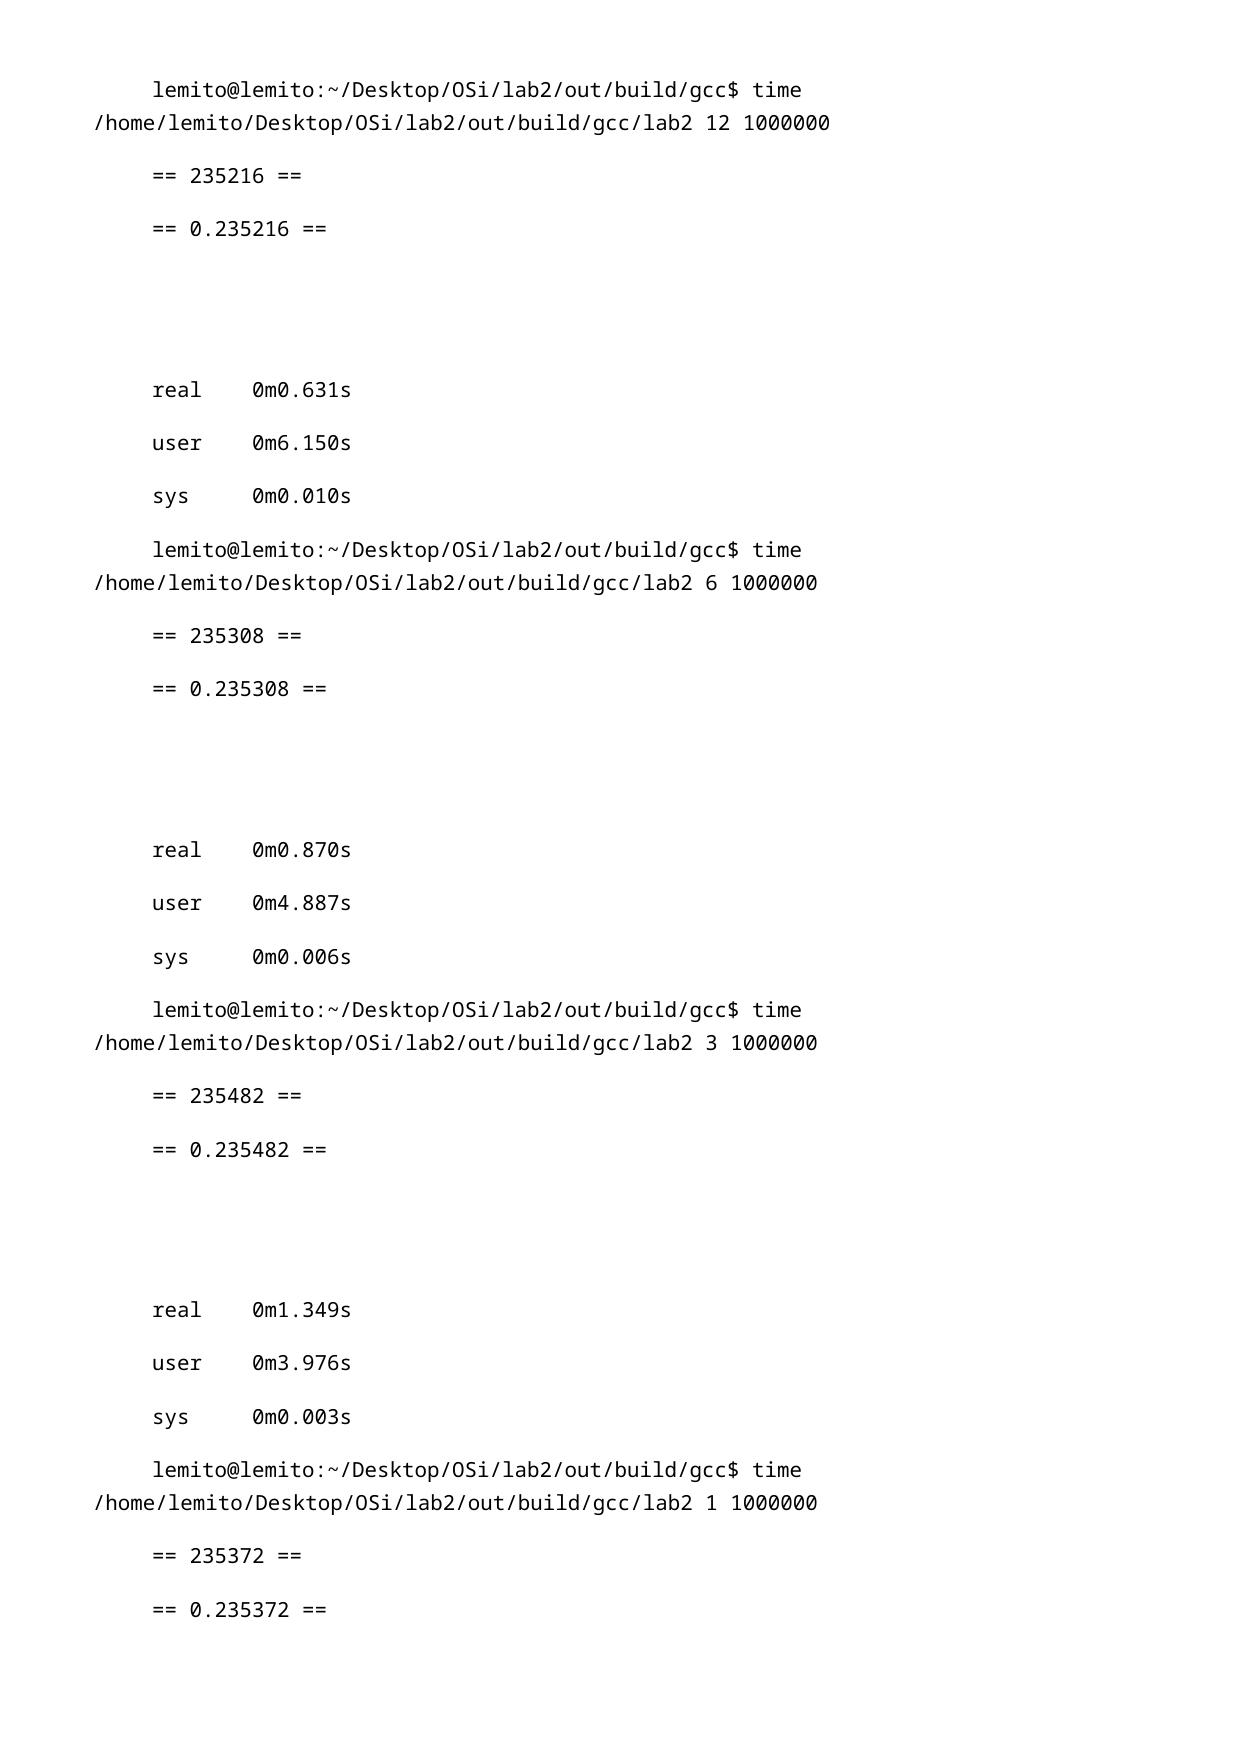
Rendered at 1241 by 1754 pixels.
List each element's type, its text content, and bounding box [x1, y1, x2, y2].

text == 0.235308 == [93, 674, 1147, 703]
text == 235216 == [93, 161, 1147, 189]
text lemito@lemito:~/Desktop/OSi/lab2/out/build/gcc$ time /home/lemito/Desktop/OSi/lab2/out/build/gcc/lab2 1 1000000 [93, 1455, 1147, 1516]
text sys 0m0.003s [93, 1402, 1147, 1430]
text lemito@lemito:~/Desktop/OSi/lab2/out/build/gcc$ time /home/lemito/Desktop/OSi/lab2/out/build/gcc/lab2 6 1000000 [93, 535, 1147, 596]
text == 0.235372 == [93, 1595, 1147, 1623]
text == 0.235216 == [93, 214, 1147, 243]
text user 0m4.887s [93, 888, 1147, 917]
text sys 0m0.010s [93, 482, 1147, 510]
text == 0.235482 == [93, 1135, 1147, 1163]
text lemito@lemito:~/Desktop/OSi/lab2/out/build/gcc$ time /home/lemito/Desktop/OSi/lab2/out/build/gcc/lab2 12 1000000 [93, 75, 1147, 136]
text lemito@lemito:~/Desktop/OSi/lab2/out/build/gcc$ time /home/lemito/Desktop/OSi/lab2/out/build/gcc/lab2 3 1000000 [93, 995, 1147, 1056]
text sys 0m0.006s [93, 942, 1147, 970]
text == 235482 == [93, 1081, 1147, 1110]
text real 0m0.631s [93, 375, 1147, 403]
text user 0m3.976s [93, 1348, 1147, 1377]
text real 0m1.349s [93, 1295, 1147, 1323]
text == 235308 == [93, 621, 1147, 649]
text real 0m0.870s [93, 835, 1147, 863]
text == 235372 == [93, 1541, 1147, 1570]
text user 0m6.150s [93, 428, 1147, 457]
